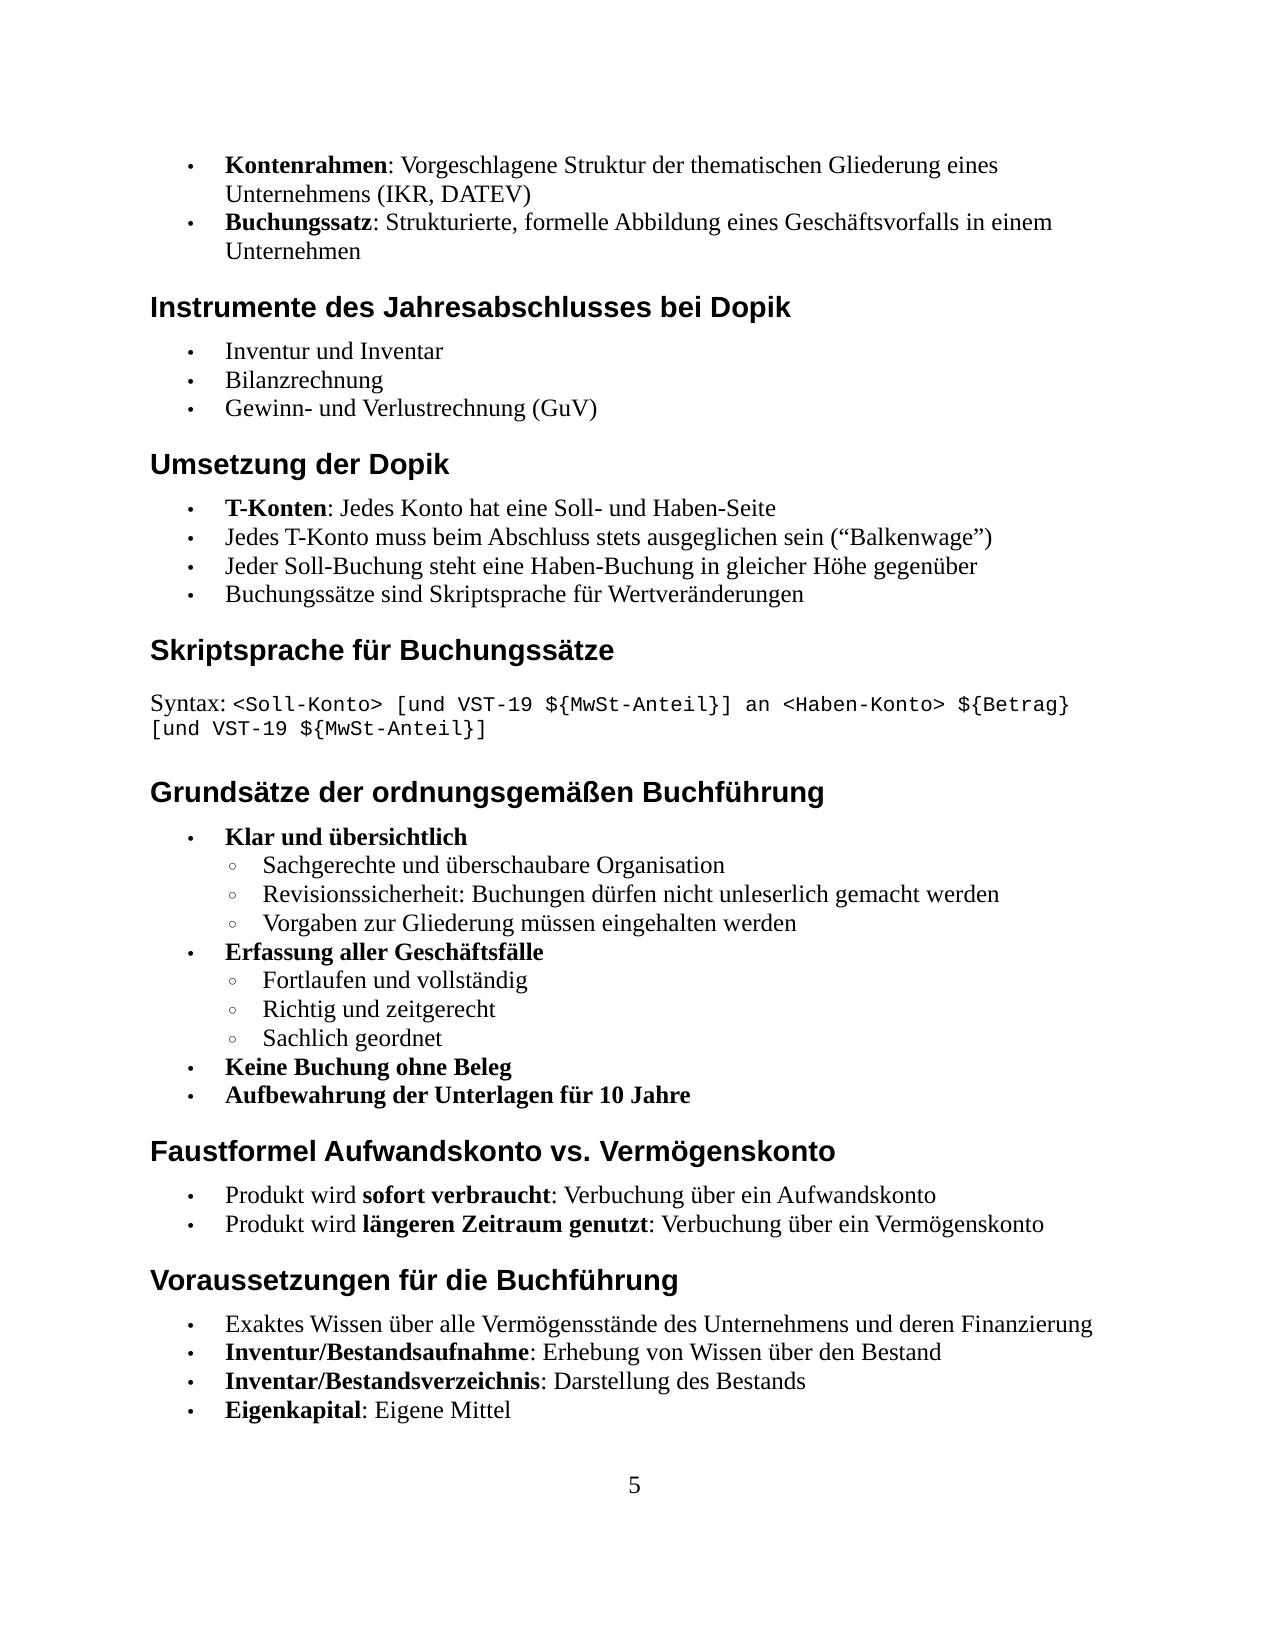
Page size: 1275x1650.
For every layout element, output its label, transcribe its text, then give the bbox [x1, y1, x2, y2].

list Inventur/Bestandsaufnahme: Erhebung von Wissen über den Bestand [187, 1337, 1125, 1366]
list Richtig und zeitgerecht [225, 994, 1125, 1023]
list Aufbewahrung der Unterlagen für 10 Jahre [187, 1080, 1125, 1109]
subtitle Umsetzung der Dopik [150, 447, 1125, 481]
list Exaktes Wissen über alle Vermögensstände des Unternehmens und deren Finanzierung [187, 1309, 1125, 1337]
subtitle Faustformel Aufwandskonto vs. Vermögenskonto [150, 1134, 1125, 1168]
list Revisionssicherheit: Buchungen dürfen nicht unleserlich gemacht werden [225, 879, 1125, 908]
list Keine Buchung ohne Beleg [187, 1052, 1125, 1080]
list Gewinn- und Verlustrechnung (GuV) [187, 393, 1125, 422]
list Buchungssätze sind Skriptsprache für Wertveränderungen [187, 579, 1125, 608]
subtitle Skriptsprache für Buchungssätze [150, 633, 1125, 667]
list Vorgaben zur Gliederung müssen eingehalten werden [225, 908, 1125, 937]
list Sachgerechte und überschaubare Organisation [225, 850, 1125, 879]
list Sachlich geordnet [225, 1023, 1125, 1052]
subtitle Voraussetzungen für die Buchführung [150, 1263, 1125, 1296]
list Jedes T-Konto muss beim Abschluss stets ausgeglichen sein (“Balkenwage”) [187, 522, 1125, 551]
list Jeder Soll-Buchung steht eine Haben-Buchung in gleicher Höhe gegenüber [187, 551, 1125, 579]
text Syntax: <Soll-Konto> [und VST-19 ${MwSt-Anteil}] an <Haben-Konto> ${Betrag} [und VST-19 ${MwSt-Anteil}] [150, 688, 1125, 742]
list Klar und übersichtlich [187, 822, 1125, 850]
list Inventur und Inventar [187, 336, 1125, 365]
list Buchungssatz: Strukturierte, formelle Abbildung eines Geschäftsvorfalls in einem Unternehmen [187, 207, 1125, 265]
list Kontenrahmen: Vorgeschlagene Struktur der thematischen Gliederung eines Unternehmens (IKR, DATEV) [187, 150, 1125, 207]
subtitle Instrumente des Jahresabschlusses bei Dopik [150, 290, 1125, 323]
subtitle Grundsätze der ordnungsgemäßen Buchführung [150, 776, 1125, 809]
list Produkt wird längeren Zeitraum genutzt: Verbuchung über ein Vermögenskonto [187, 1209, 1125, 1238]
list Bilanzrechnung [187, 365, 1125, 393]
list Fortlaufen und vollständig [225, 965, 1125, 994]
list Produkt wird sofort verbraucht: Verbuchung über ein Aufwandskonto [187, 1180, 1125, 1209]
list T-Konten: Jedes Konto hat eine Soll- und Haben-Seite [187, 493, 1125, 522]
list Inventar/Bestandsverzeichnis: Darstellung des Bestands [187, 1366, 1125, 1395]
list Eigenkapital: Eigene Mittel [187, 1395, 1125, 1424]
list Erfassung aller Geschäftsfälle [187, 937, 1125, 965]
